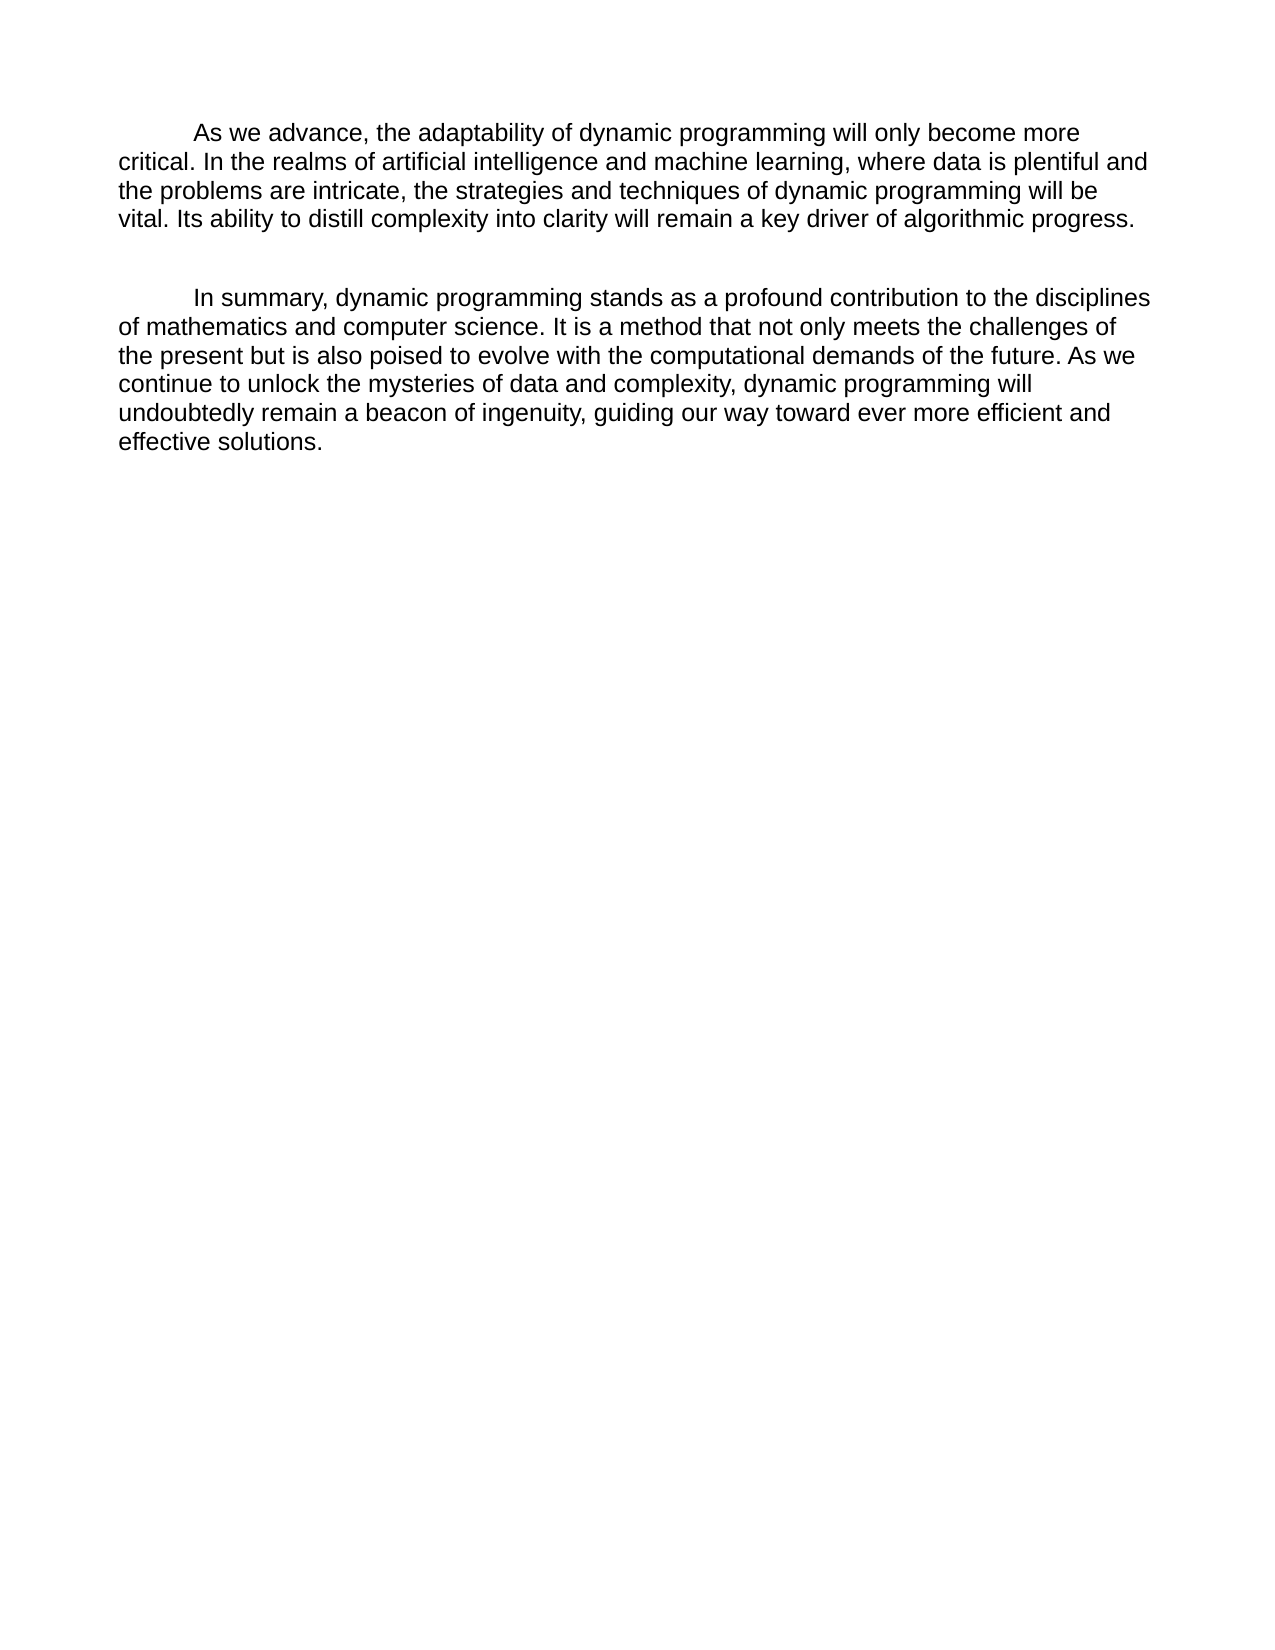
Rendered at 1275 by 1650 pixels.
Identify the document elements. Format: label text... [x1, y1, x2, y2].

text In summary, dynamic programming stands as a profound contribution to the disciplines of mathematics and computer science. It is a method that not only meets the challenges of the present but is also poised to evolve with the computational demands of the future. As we continue to unlock the mysteries of data and complexity, dynamic programming will undoubtedly remain a beacon of ingenuity, guiding our way toward ever more efficient and effective solutions. [118, 283, 1157, 456]
text As we advance, the adaptability of dynamic programming will only become more critical. In the realms of artificial intelligence and machine learning, where data is plentiful and the problems are intricate, the strategies and techniques of dynamic programming will be vital. Its ability to distill complexity into clarity will remain a key driver of algorithmic progress. [118, 118, 1157, 233]
